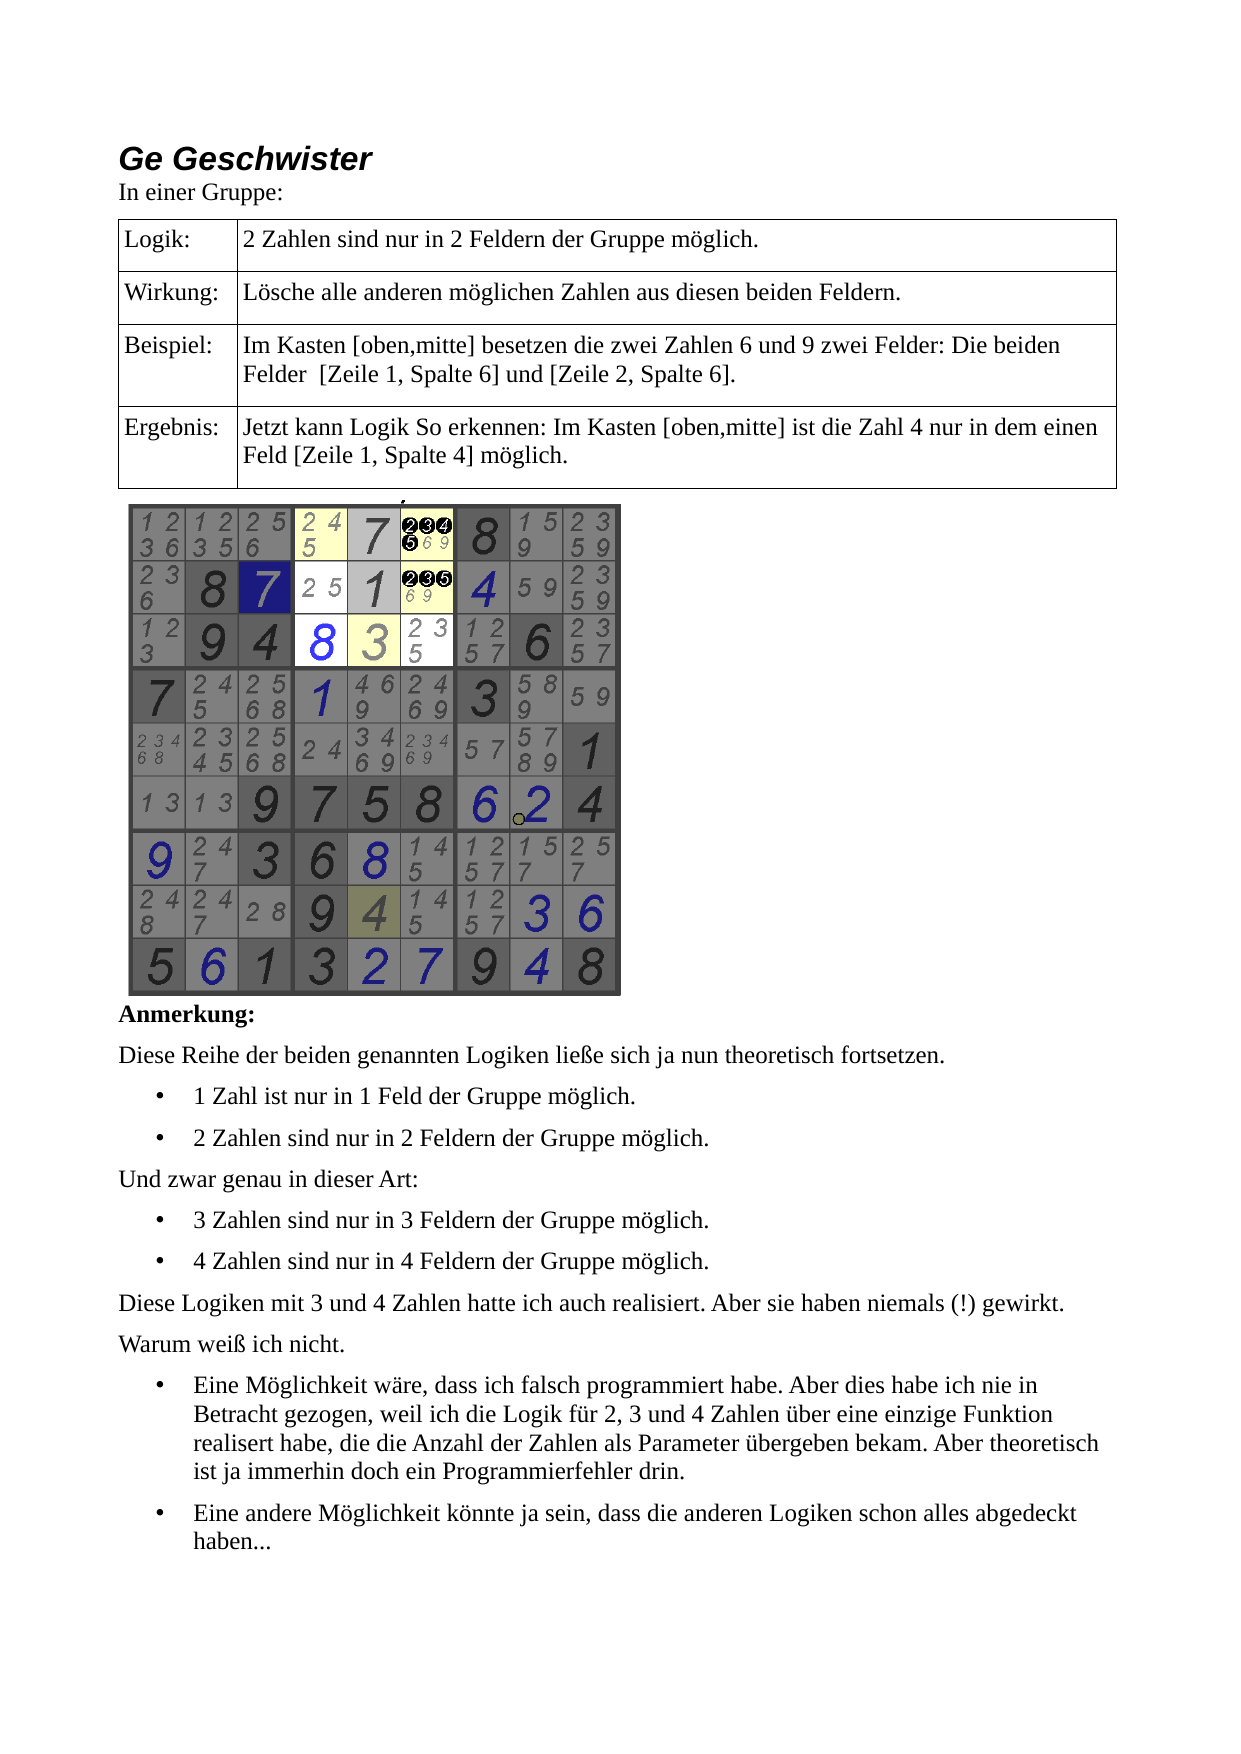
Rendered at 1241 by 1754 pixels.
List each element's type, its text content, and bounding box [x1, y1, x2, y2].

table_cell Jetzt kann Logik So erkennen: Im Kasten [oben,mitte] ist die Zahl 4 nur in dem einen Feld [Zeile 1, Spalte 4] möglich. [238, 407, 1116, 487]
list Eine andere Möglichkeit könnte ja sein, dass die anderen Logiken schon alles abgedeckt haben... [156, 1498, 1122, 1555]
table_header Logik: [119, 220, 237, 271]
table_header 2 Zahlen sind nur in 2 Feldern der Gruppe möglich. [238, 220, 1116, 271]
text Warum weiß ich nicht. [118, 1329, 1122, 1358]
table_cell Lösche alle anderen möglichen Zahlen aus diesen beiden Feldern. [238, 272, 1116, 324]
text Diese Reihe der beiden genannten Logiken ließe sich ja nun theoretisch fortsetzen. [118, 1040, 1122, 1069]
picture [123, 500, 625, 999]
list Eine Möglichkeit wäre, dass ich falsch programmiert habe. Aber dies habe ich nie in Betracht gezogen, weil ich die Logik für 2, 3 und 4 Zahlen über eine einzige Funktion realisert habe, die die Anzahl der Zahlen als Parameter übergeben bekam. Aber theoretisch ist ja immerhin doch ein Programmierfehler drin. [156, 1370, 1122, 1485]
text Diese Logiken mit 3 und 4 Zahlen hatte ich auch realisiert. Aber sie haben niemals (!) gewirkt. [118, 1288, 1122, 1316]
table_cell Beispiel: [119, 325, 237, 406]
list 3 Zahlen sind nur in 3 Feldern der Gruppe möglich. [156, 1205, 1122, 1234]
table_cell Wirkung: [119, 272, 237, 324]
list 1 Zahl ist nur in 1 Feld der Gruppe möglich. [156, 1081, 1122, 1110]
table_cell Ergebnis: [119, 407, 237, 487]
text Anmerkung: [118, 611, 1122, 1028]
list 2 Zahlen sind nur in 2 Feldern der Gruppe möglich. [156, 1123, 1122, 1151]
text Und zwar genau in dieser Art: [118, 1164, 1122, 1193]
subtitle Ge Geschwister [118, 139, 1122, 177]
list 4 Zahlen sind nur in 4 Feldern der Gruppe möglich. [156, 1246, 1122, 1275]
text In einer Gruppe: [118, 177, 1122, 206]
table_cell Im Kasten [oben,mitte] besetzen die zwei Zahlen 6 und 9 zwei Felder: Die beiden Felder [Zeile 1, Spalte 6] und [Zeile 2, Spalte 6]. [238, 325, 1116, 406]
